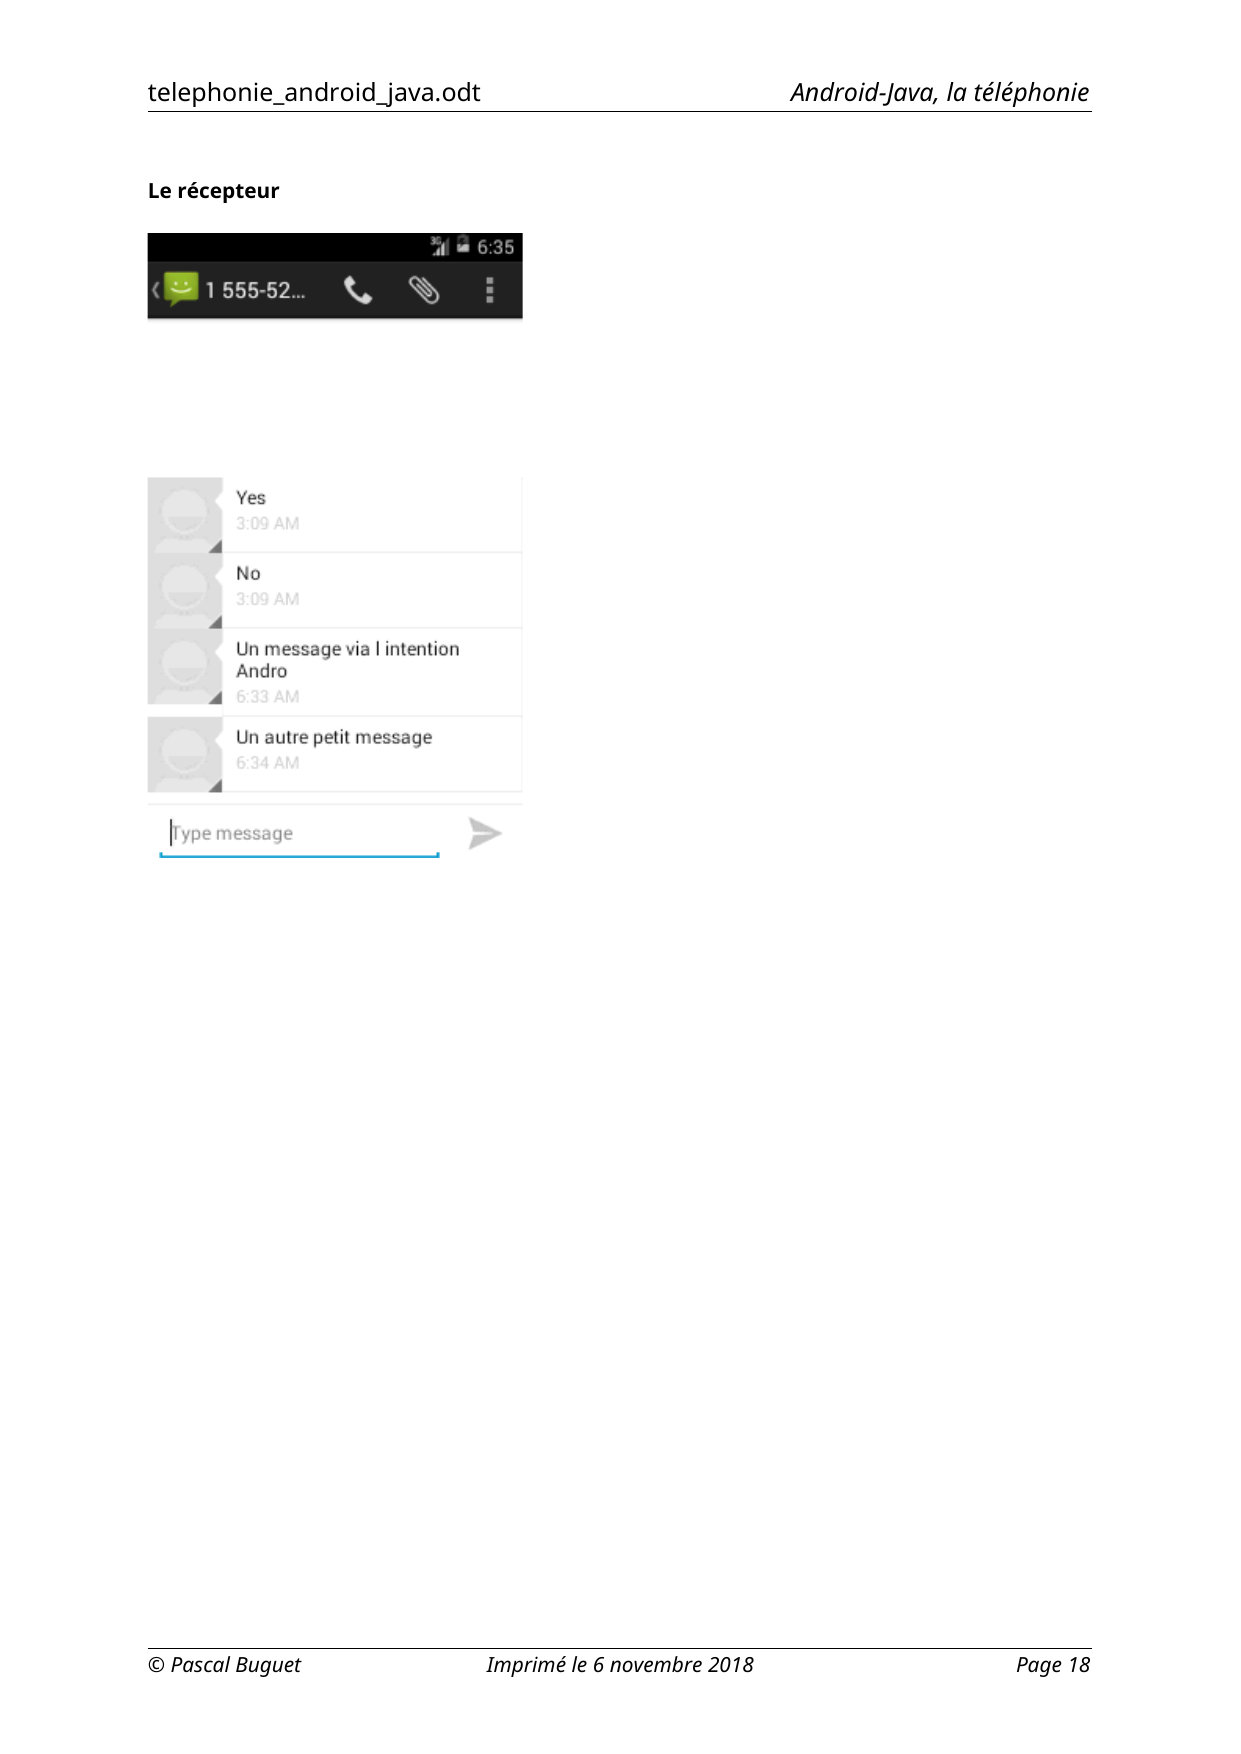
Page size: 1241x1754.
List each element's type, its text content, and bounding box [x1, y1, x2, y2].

text Le récepteur [148, 176, 1092, 204]
